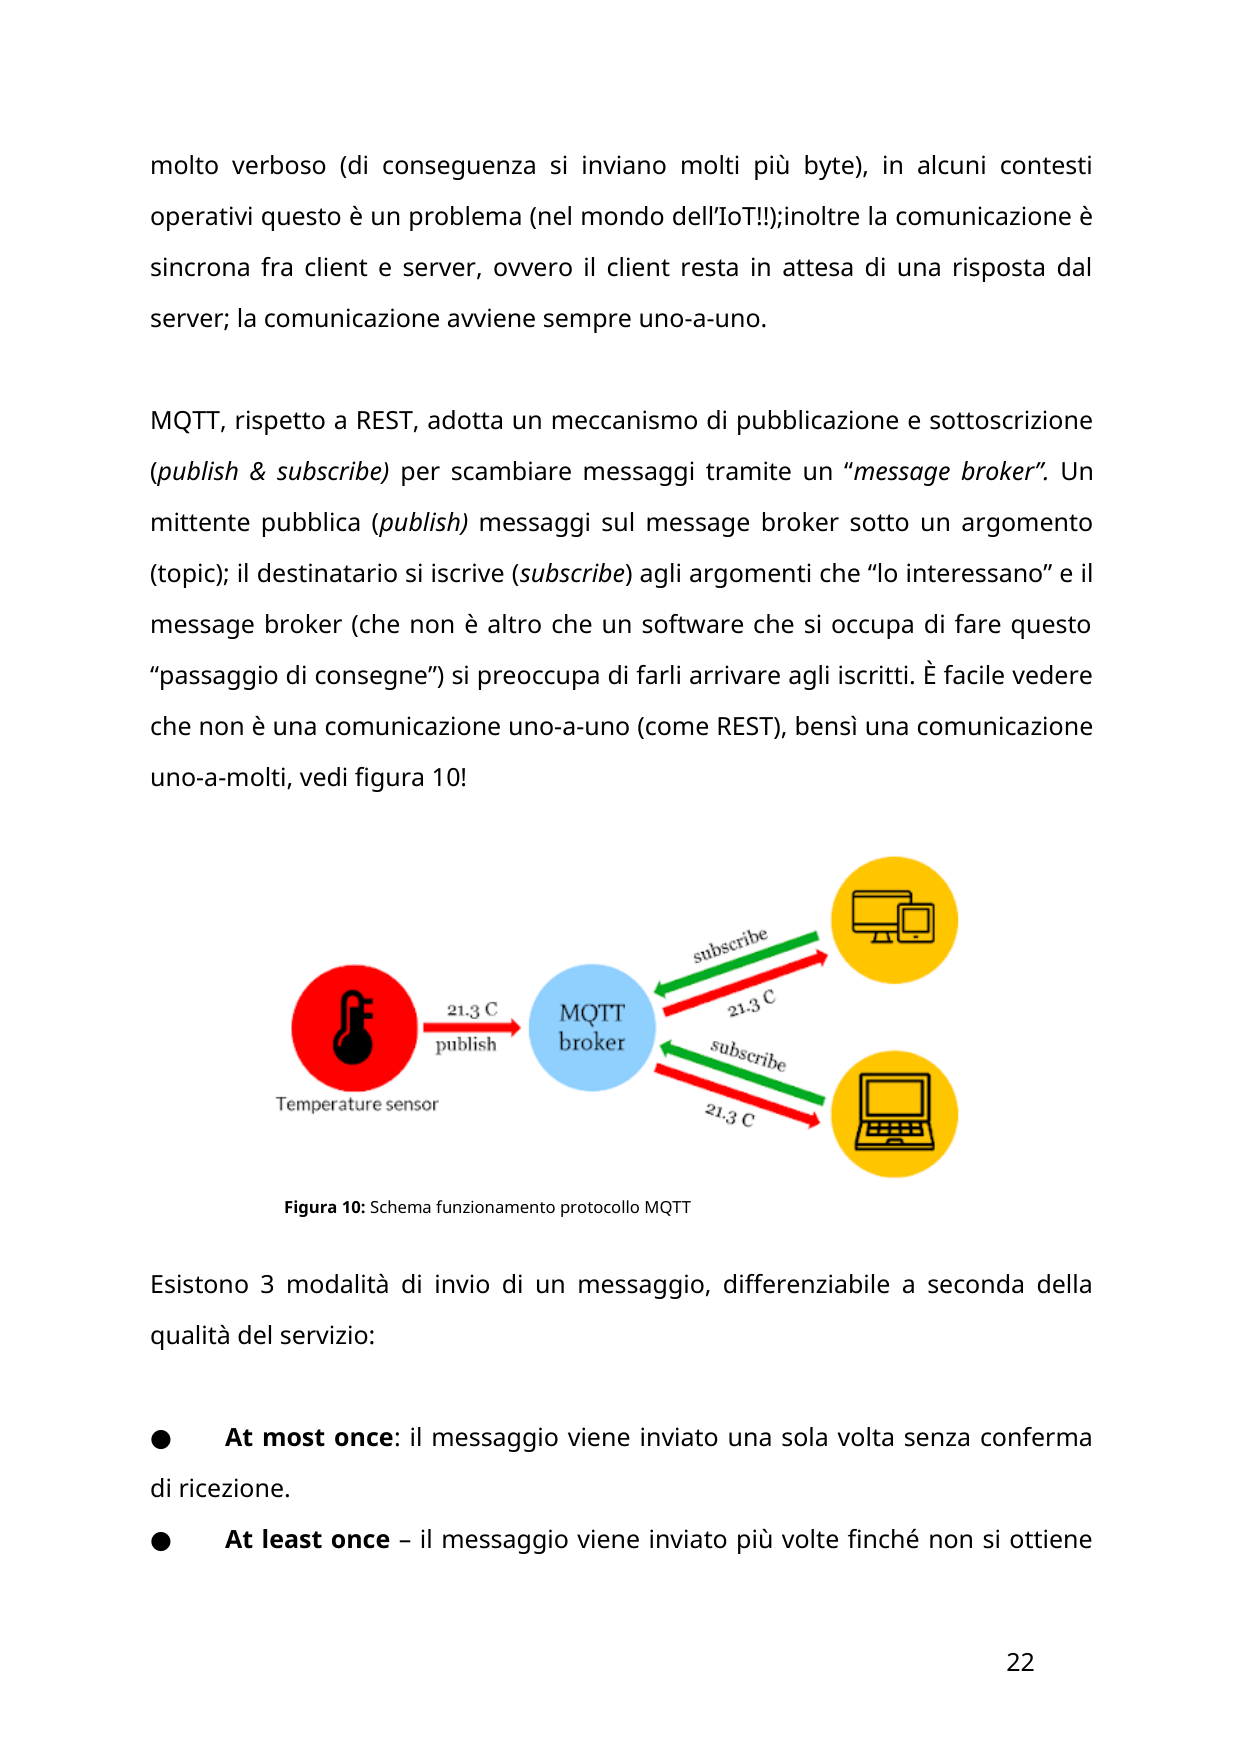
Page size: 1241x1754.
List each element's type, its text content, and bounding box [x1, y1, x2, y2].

picture [264, 851, 975, 1180]
list At least once – il messaggio viene inviato più volte finché non si ottiene [150, 1522, 1094, 1556]
list At most once: il messaggio viene inviato una sola volta senza conferma di ricezione. [150, 1420, 1094, 1505]
text MQTT, rispetto a REST, adotta un meccanismo di pubblicazione e sottoscrizione (publish & subscribe) per scambiare messaggi tramite un “message broker”. Un mittente pubblica (publish) messaggi sul message broker sotto un argomento (topic); il destinatario si iscrive (subscribe) agli argomenti che “lo interessano” e il message broker (che non è altro che un software che si occupa di fare questo “passaggio di consegne”) si preoccupa di farli arrivare agli iscritti. È facile vedere che non è una comunicazione uno-a-uno (come REST), bensì una comunicazione uno-a-molti, vedi figura 10! [150, 403, 1094, 794]
text molto verboso (di conseguenza si inviano molti più byte), in alcuni contesti operativi questo è un problema (nel mondo dell’IoT!!);inoltre la comunicazione è sincrona fra client e server, ovvero il client resta in attesa di una risposta dal server; la comunicazione avviene sempre uno-a-uno. [150, 148, 1094, 335]
text Esistono 3 modalità di invio di un messaggio, differenziabile a seconda della qualità del servizio: [150, 913, 1094, 1352]
